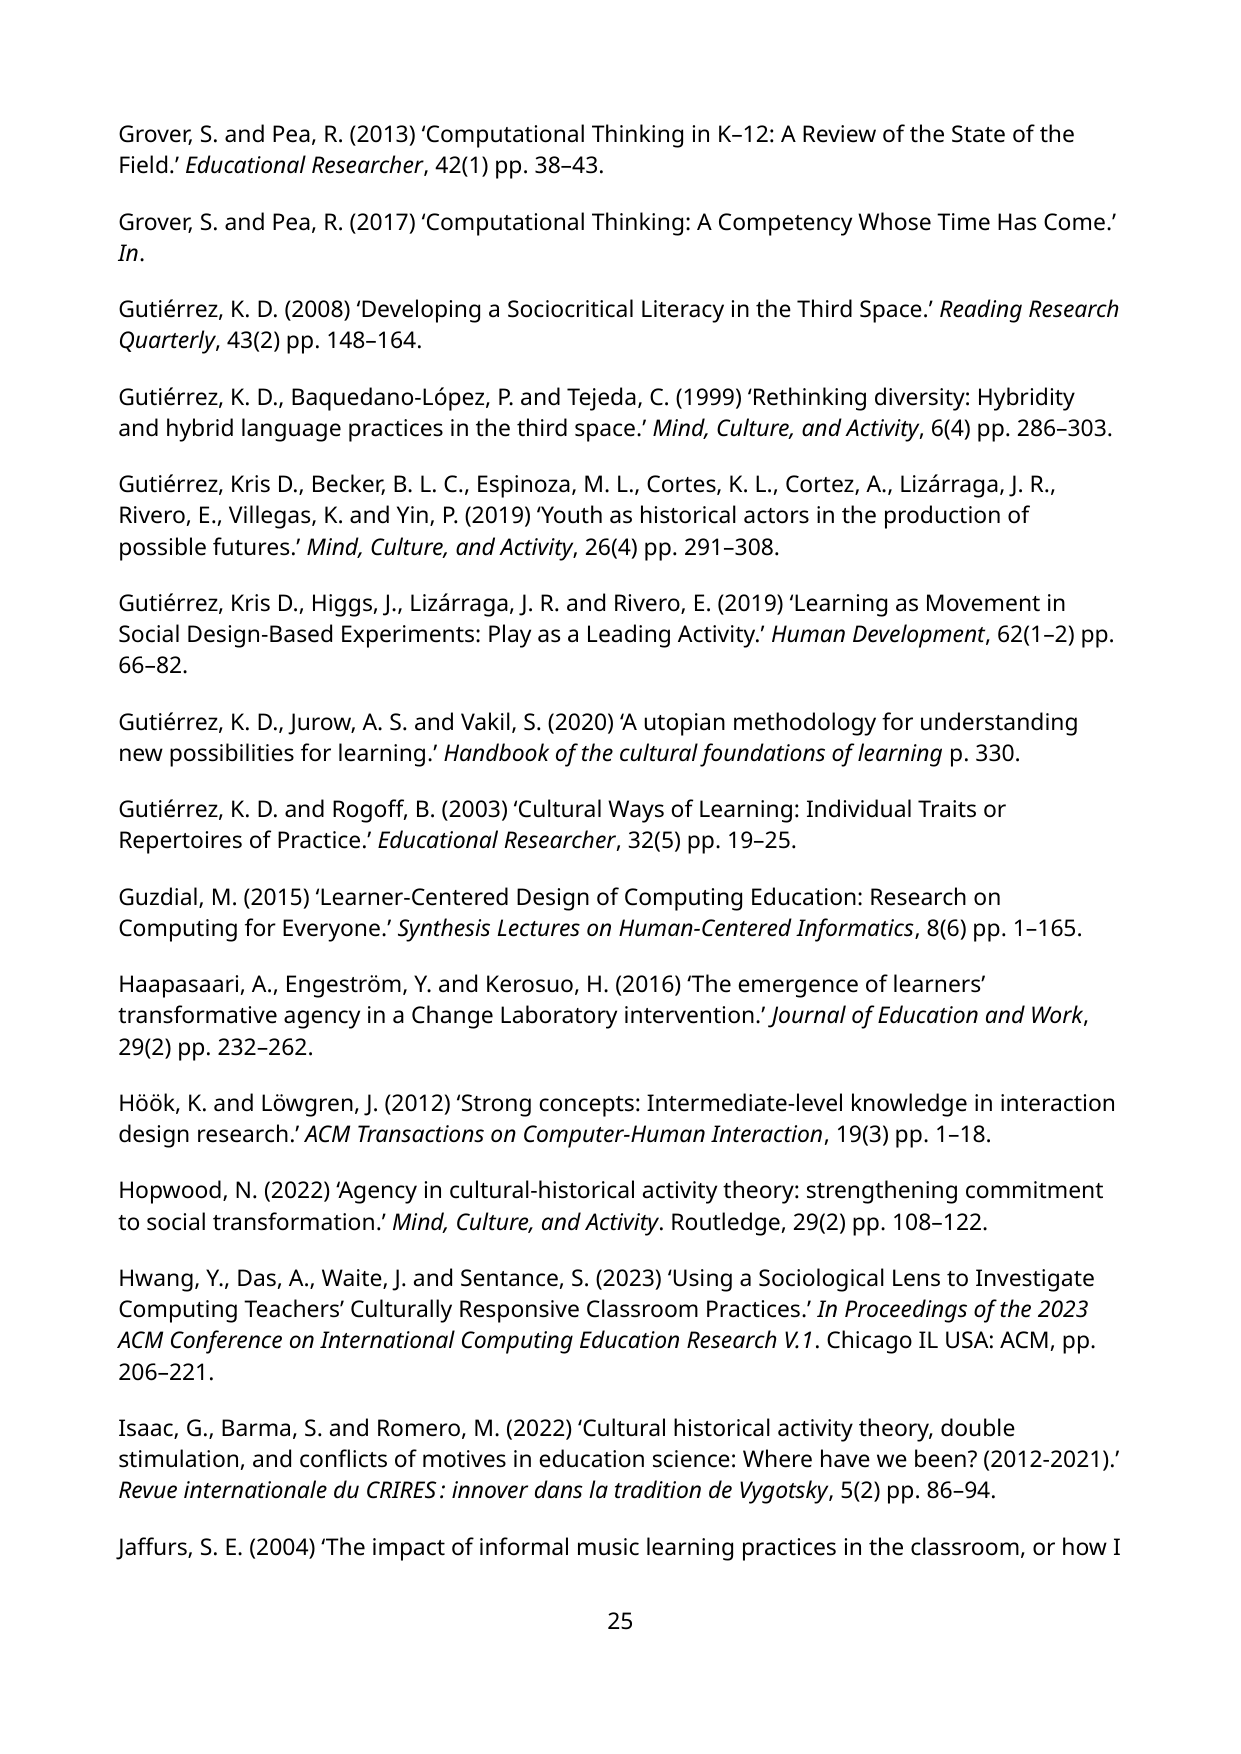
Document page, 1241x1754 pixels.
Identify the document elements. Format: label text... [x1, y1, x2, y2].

text Hopwood, N. (2022) ‘Agency in cultural-historical activity theory: strengthening commitment to social transformation.’ Mind, Culture, and Activity. Routledge, 29(2) pp. 108–122. [118, 1174, 1122, 1237]
text Guzdial, M. (2015) ‘Learner-Centered Design of Computing Education: Research on Computing for Everyone.’ Synthesis Lectures on Human-Centered Informatics, 8(6) pp. 1–165. [118, 881, 1122, 943]
text Grover, S. and Pea, R. (2017) ‘Computational Thinking: A Competency Whose Time Has Come.’ In. [118, 206, 1122, 268]
text Jaffurs, S. E. (2004) ‘The impact of informal music learning practices in the classroom, or how I [118, 1531, 1122, 1562]
text Gutiérrez, K. D. (2008) ‘Developing a Sociocritical Literacy in the Third Space.’ Reading Research Quarterly, 43(2) pp. 148–164. [118, 293, 1122, 356]
text Gutiérrez, Kris D., Higgs, J., Lizárraga, J. R. and Rivero, E. (2019) ‘Learning as Movement in Social Design-Based Experiments: Play as a Leading Activity.’ Human Development, 62(1–2) pp. 66–82. [118, 587, 1122, 681]
text Gutiérrez, K. D. and Rogoff, B. (2003) ‘Cultural Ways of Learning: Individual Traits or Repertoires of Practice.’ Educational Researcher, 32(5) pp. 19–25. [118, 793, 1122, 856]
text Gutiérrez, K. D., Jurow, A. S. and Vakil, S. (2020) ‘A utopian methodology for understanding new possibilities for learning.’ Handbook of the cultural foundations of learning p. 330. [118, 706, 1122, 768]
text Grover, S. and Pea, R. (2013) ‘Computational Thinking in K–12: A Review of the State of the Field.’ Educational Researcher, 42(1) pp. 38–43. [118, 118, 1122, 181]
text Haapasaari, A., Engeström, Y. and Kerosuo, H. (2016) ‘The emergence of learners’ transformative agency in a Change Laboratory intervention.’ Journal of Education and Work, 29(2) pp. 232–262. [118, 968, 1122, 1062]
text Höök, K. and Löwgren, J. (2012) ‘Strong concepts: Intermediate-level knowledge in interaction design research.’ ACM Transactions on Computer-Human Interaction, 19(3) pp. 1–18. [118, 1087, 1122, 1149]
text Isaac, G., Barma, S. and Romero, M. (2022) ‘Cultural historical activity theory, double stimulation, and conflicts of motives in education science: Where have we been? (2012-2021).’ Revue internationale du CRIRES : innover dans la tradition de Vygotsky, 5(2) pp. 86–94. [118, 1412, 1122, 1506]
text Hwang, Y., Das, A., Waite, J. and Sentance, S. (2023) ‘Using a Sociological Lens to Investigate Computing Teachers’ Culturally Responsive Classroom Practices.’ In Proceedings of the 2023 ACM Conference on International Computing Education Research V.1. Chicago IL USA: ACM, pp. 206–221. [118, 1262, 1122, 1387]
text Gutiérrez, K. D., Baquedano‐López, P. and Tejeda, C. (1999) ‘Rethinking diversity: Hybridity and hybrid language practices in the third space.’ Mind, Culture, and Activity, 6(4) pp. 286–303. [118, 381, 1122, 443]
text Gutiérrez, Kris D., Becker, B. L. C., Espinoza, M. L., Cortes, K. L., Cortez, A., Lizárraga, J. R., Rivero, E., Villegas, K. and Yin, P. (2019) ‘Youth as historical actors in the production of possible futures.’ Mind, Culture, and Activity, 26(4) pp. 291–308. [118, 468, 1122, 562]
